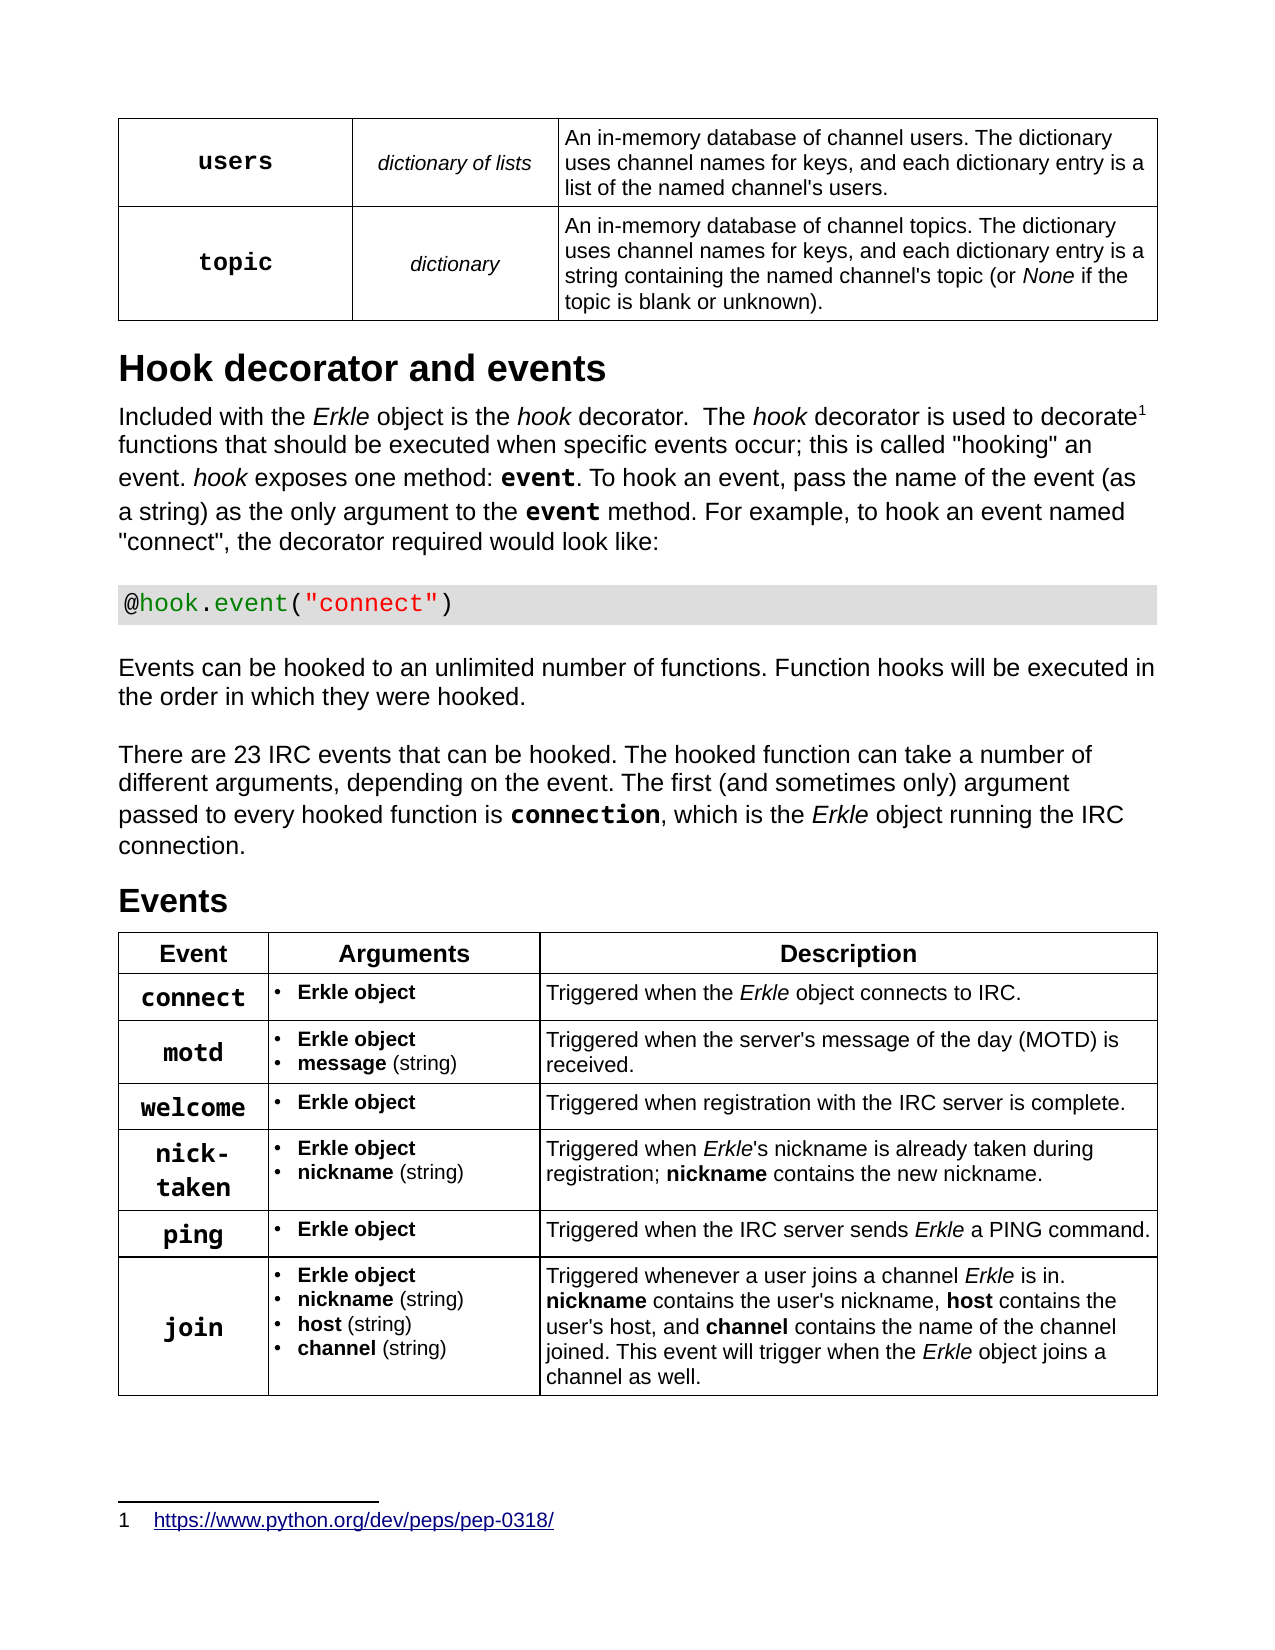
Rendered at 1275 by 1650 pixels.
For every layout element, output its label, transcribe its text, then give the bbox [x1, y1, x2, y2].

table_cell Triggered when Erkle's nickname is already taken during registration; nickname contains the new nickname. [541, 1130, 1157, 1210]
table_cell Erkle object message (string) [269, 1021, 539, 1083]
table_cell ping [119, 1211, 268, 1256]
table_cell connect [119, 974, 268, 1020]
table_cell join [119, 1258, 268, 1395]
table_cell An in-memory database of channel topics. The dictionary uses channel names for keys, and each dictionary entry is a string containing the named channel's topic (or None if the topic is blank or unknown). [559, 207, 1157, 319]
subtitle Hook decorator and events [118, 346, 1157, 389]
table_cell Erkle object nickname (string) [269, 1130, 539, 1210]
table_cell topic [119, 207, 352, 319]
table_cell Triggered whenever a user joins a channel Erkle is in. nickname contains the user's nickname, host contains the user's host, and channel contains the name of the channel joined. This event will trigger when the Erkle object joins a channel as well. [541, 1258, 1157, 1395]
table_cell dictionary [353, 207, 558, 319]
table_cell motd [119, 1021, 268, 1083]
text There are 23 IRC events that can be hooked. The hooked function can take a number of different arguments, depending on the event. The first (and sometimes only) argument passed to every hooked function is connection, which is the Erkle object running the IRC connection. [118, 740, 1157, 860]
table_cell Triggered when registration with the IRC server is complete. [541, 1084, 1157, 1129]
table_cell users [119, 119, 352, 206]
table_cell dictionary of lists [353, 119, 558, 206]
table_cell nick-taken [119, 1130, 268, 1210]
table_header Event [119, 933, 268, 973]
table_cell Erkle object [269, 974, 539, 1020]
table_header Arguments [269, 933, 539, 973]
table_cell Erkle object [269, 1084, 539, 1129]
table_cell Triggered when the IRC server sends Erkle a PING command. [541, 1211, 1157, 1256]
text Events can be hooked to an unlimited number of functions. Function hooks will be executed in the order in which they were hooked. [118, 653, 1157, 711]
table_cell Erkle object nickname (string) host (string) channel (string) [269, 1258, 539, 1395]
text Included with the Erkle object is the hook decorator. The hook decorator is used to decorate functions that should be executed when specific events occur; this is called "hooking" an event. hook exposes one method: event. To hook an event, pass the name of the event (as a string) as the only argument to the event method. For example, to hook an event named "connect", the decorator required would look like: [118, 402, 1157, 556]
table_cell welcome [119, 1084, 268, 1129]
table_cell Erkle object [269, 1211, 539, 1256]
table_header Description [541, 933, 1157, 973]
subtitle Events [118, 881, 1157, 919]
text https://www.python.org/dev/peps/pep-0318/ [118, 1508, 1157, 1532]
table_cell An in-memory database of channel users. The dictionary uses channel names for keys, and each dictionary entry is a list of the named channel's users. [559, 119, 1157, 206]
table_cell Triggered when the Erkle object connects to IRC. [541, 974, 1157, 1020]
table_header @hook.event("connect") [118, 585, 1157, 625]
table_cell Triggered when the server's message of the day (MOTD) is received. [541, 1021, 1157, 1083]
